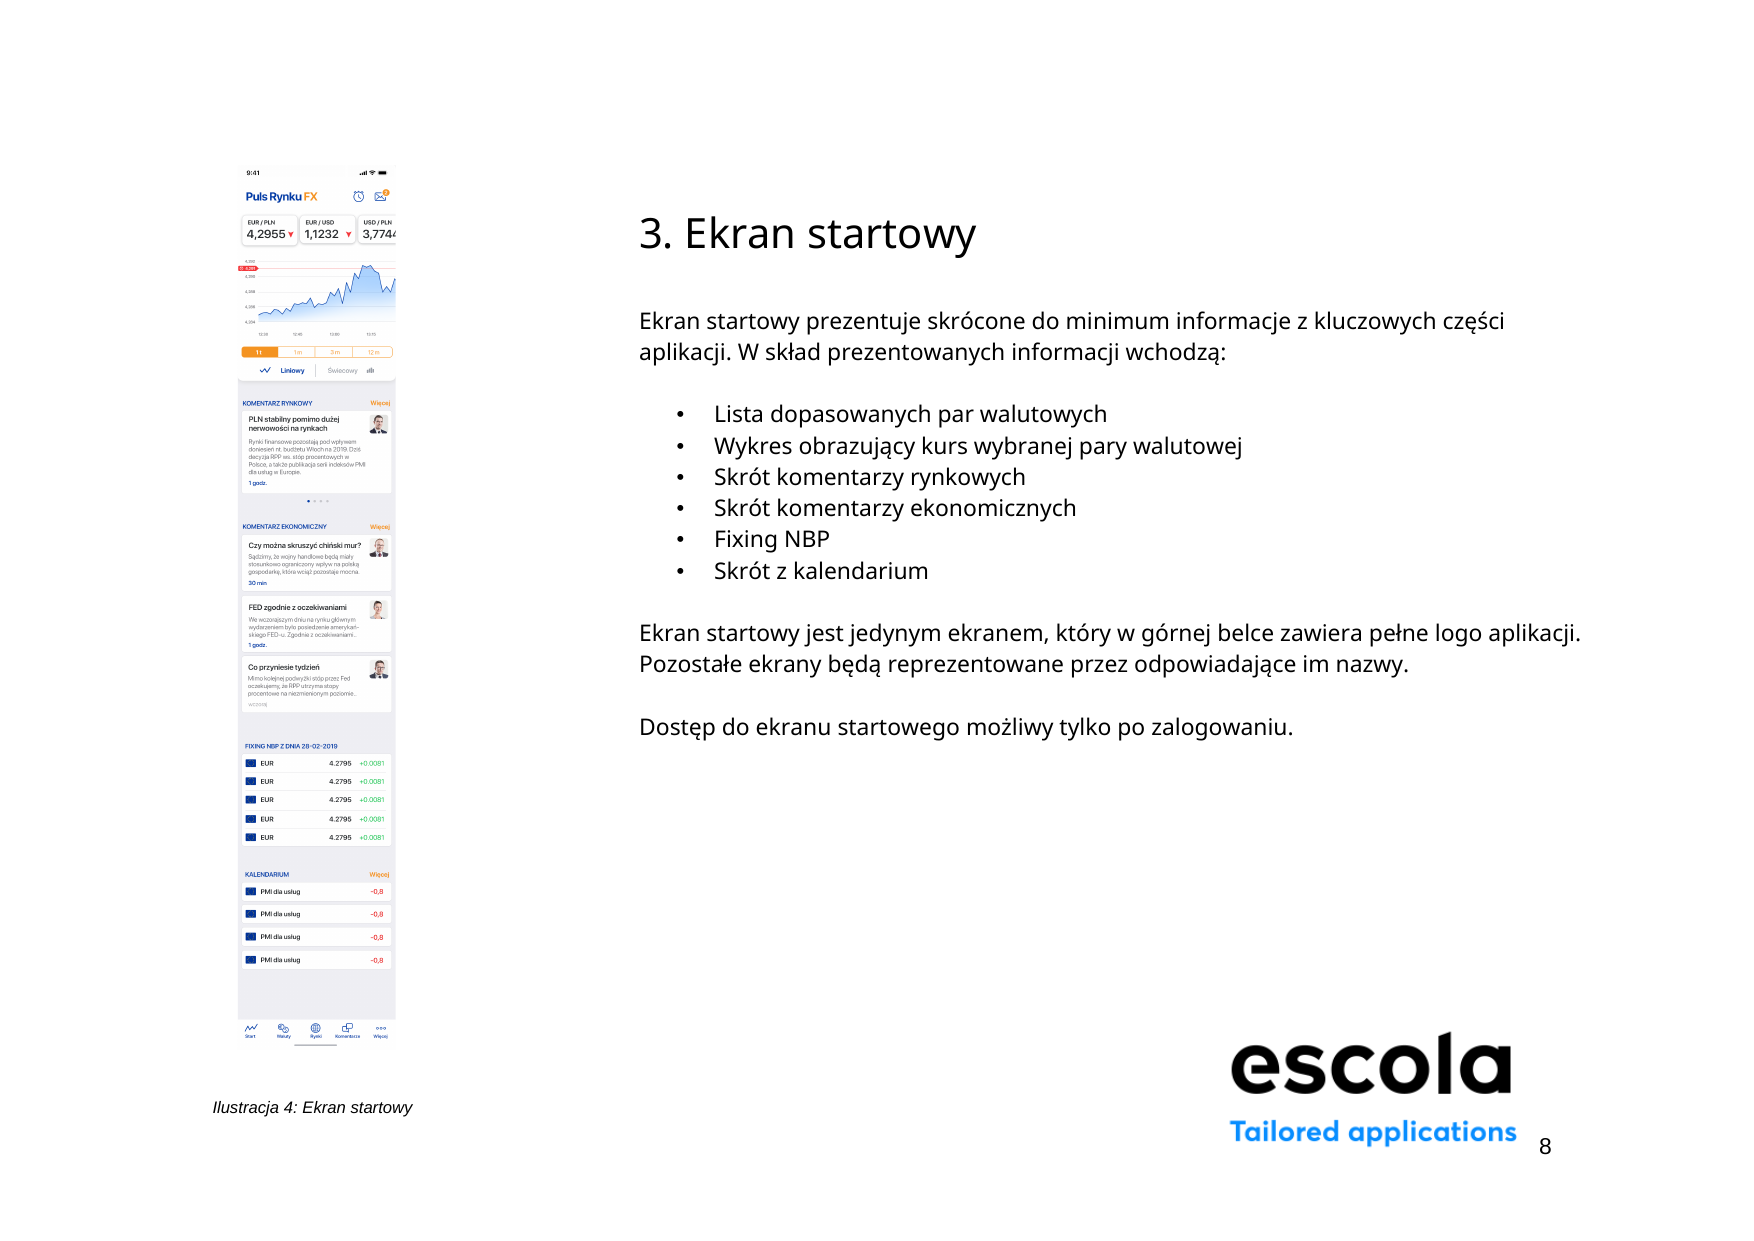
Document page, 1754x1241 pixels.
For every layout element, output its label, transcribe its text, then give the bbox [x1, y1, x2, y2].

table_cell 3. Ekran startowy Ekran startowy prezentuje skrócone do minimum informacje z kluczowych części aplikacji. W skład prezentowanych informacji wchodzą: Lista dopasowanych par walutowych Wykres obrazujący kurs wybranej pary walutowej Skrót komentarzy rynkowych Skrót komentarzy ekonomicznych Fixing NBP Skrót z kalendarium Ekran startowy jest jedynym ekranem, który w górnej belce zawiera pełne logo aplikacji. Pozostałe ekrany będą reprezentowane przez odpowiadające im nazwy. Dostęp do ekranu startowego możliwy tylko po zalogowaniu. [630, 152, 1596, 1011]
table_cell [139, 152, 628, 1117]
picture [1208, 1019, 1531, 1157]
picture [237, 165, 396, 1050]
